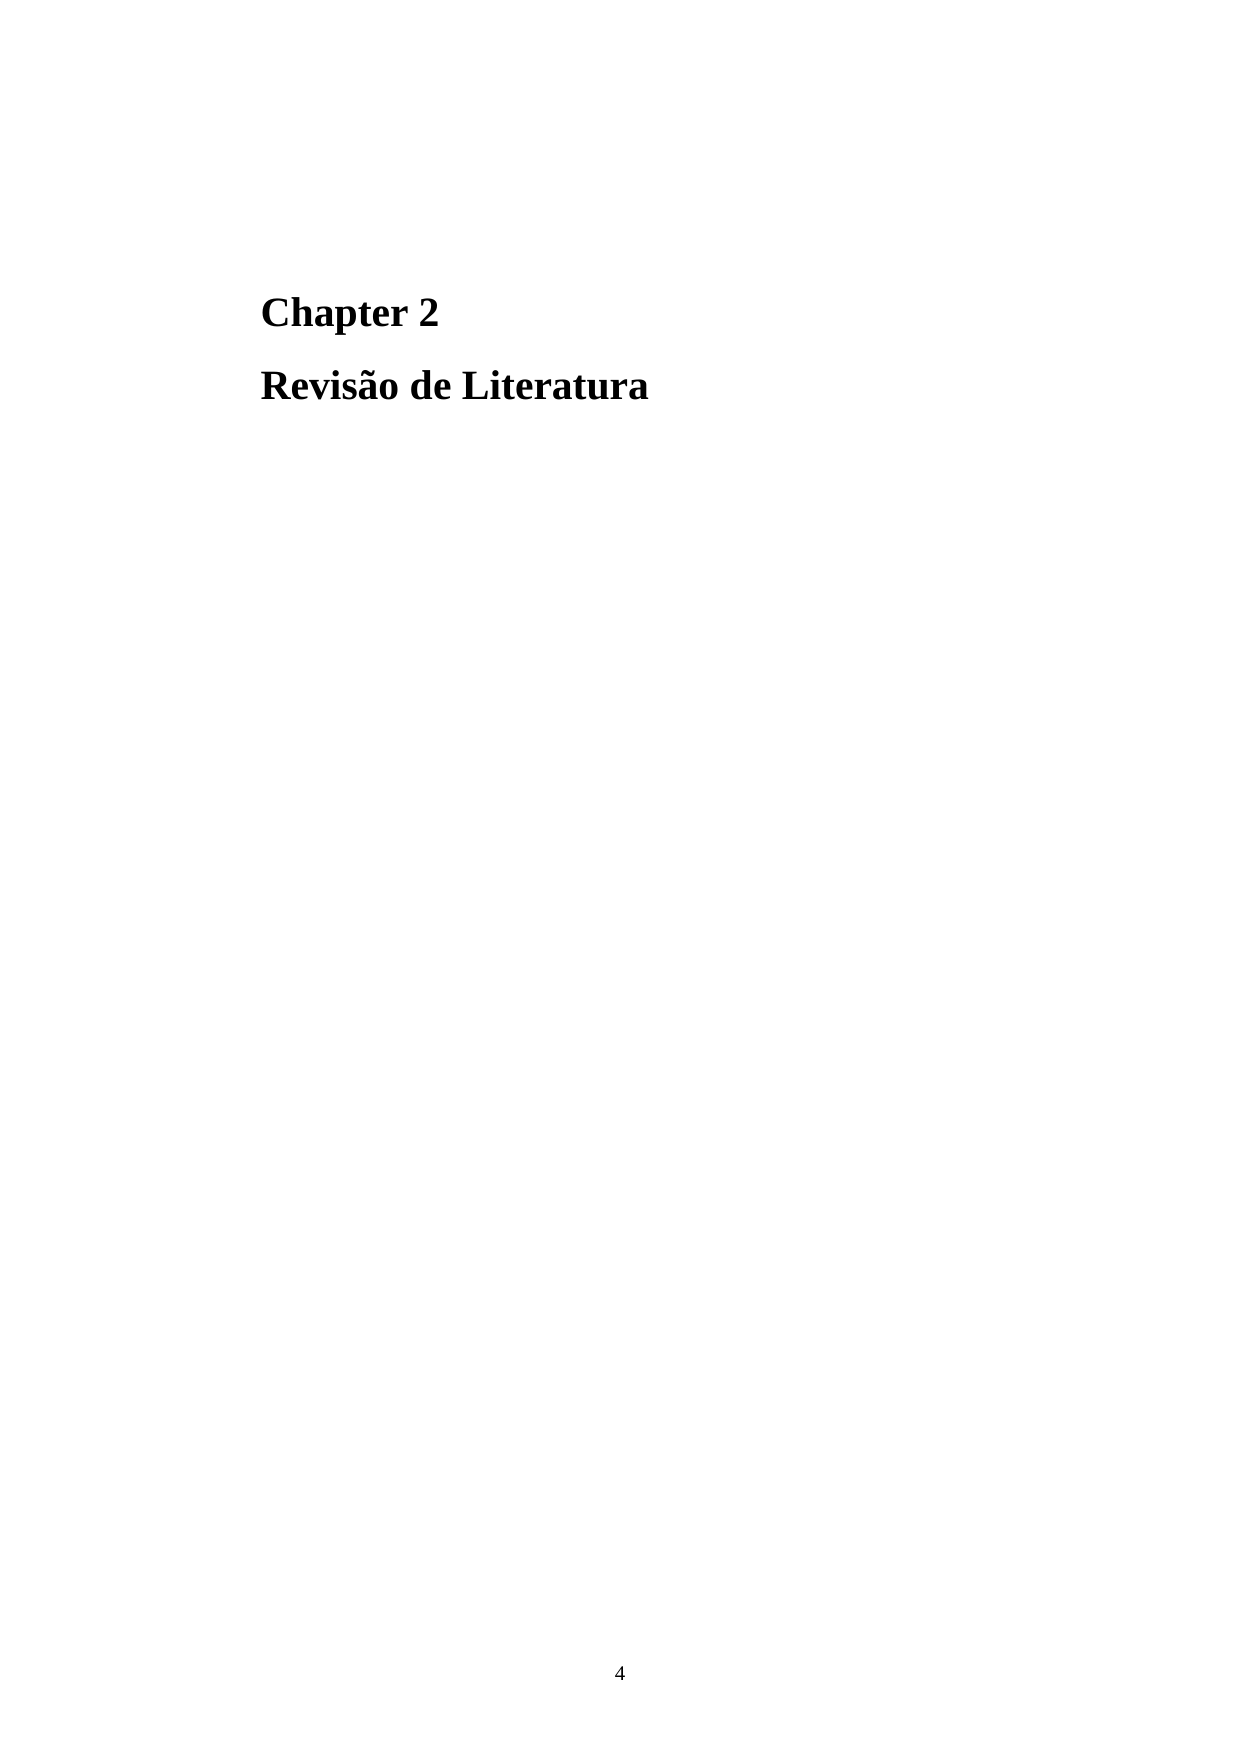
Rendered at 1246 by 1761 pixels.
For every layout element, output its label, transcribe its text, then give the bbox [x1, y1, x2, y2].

text Chapter 2 [260, 287, 979, 335]
subtitle Revisão de Literatura [260, 360, 979, 408]
